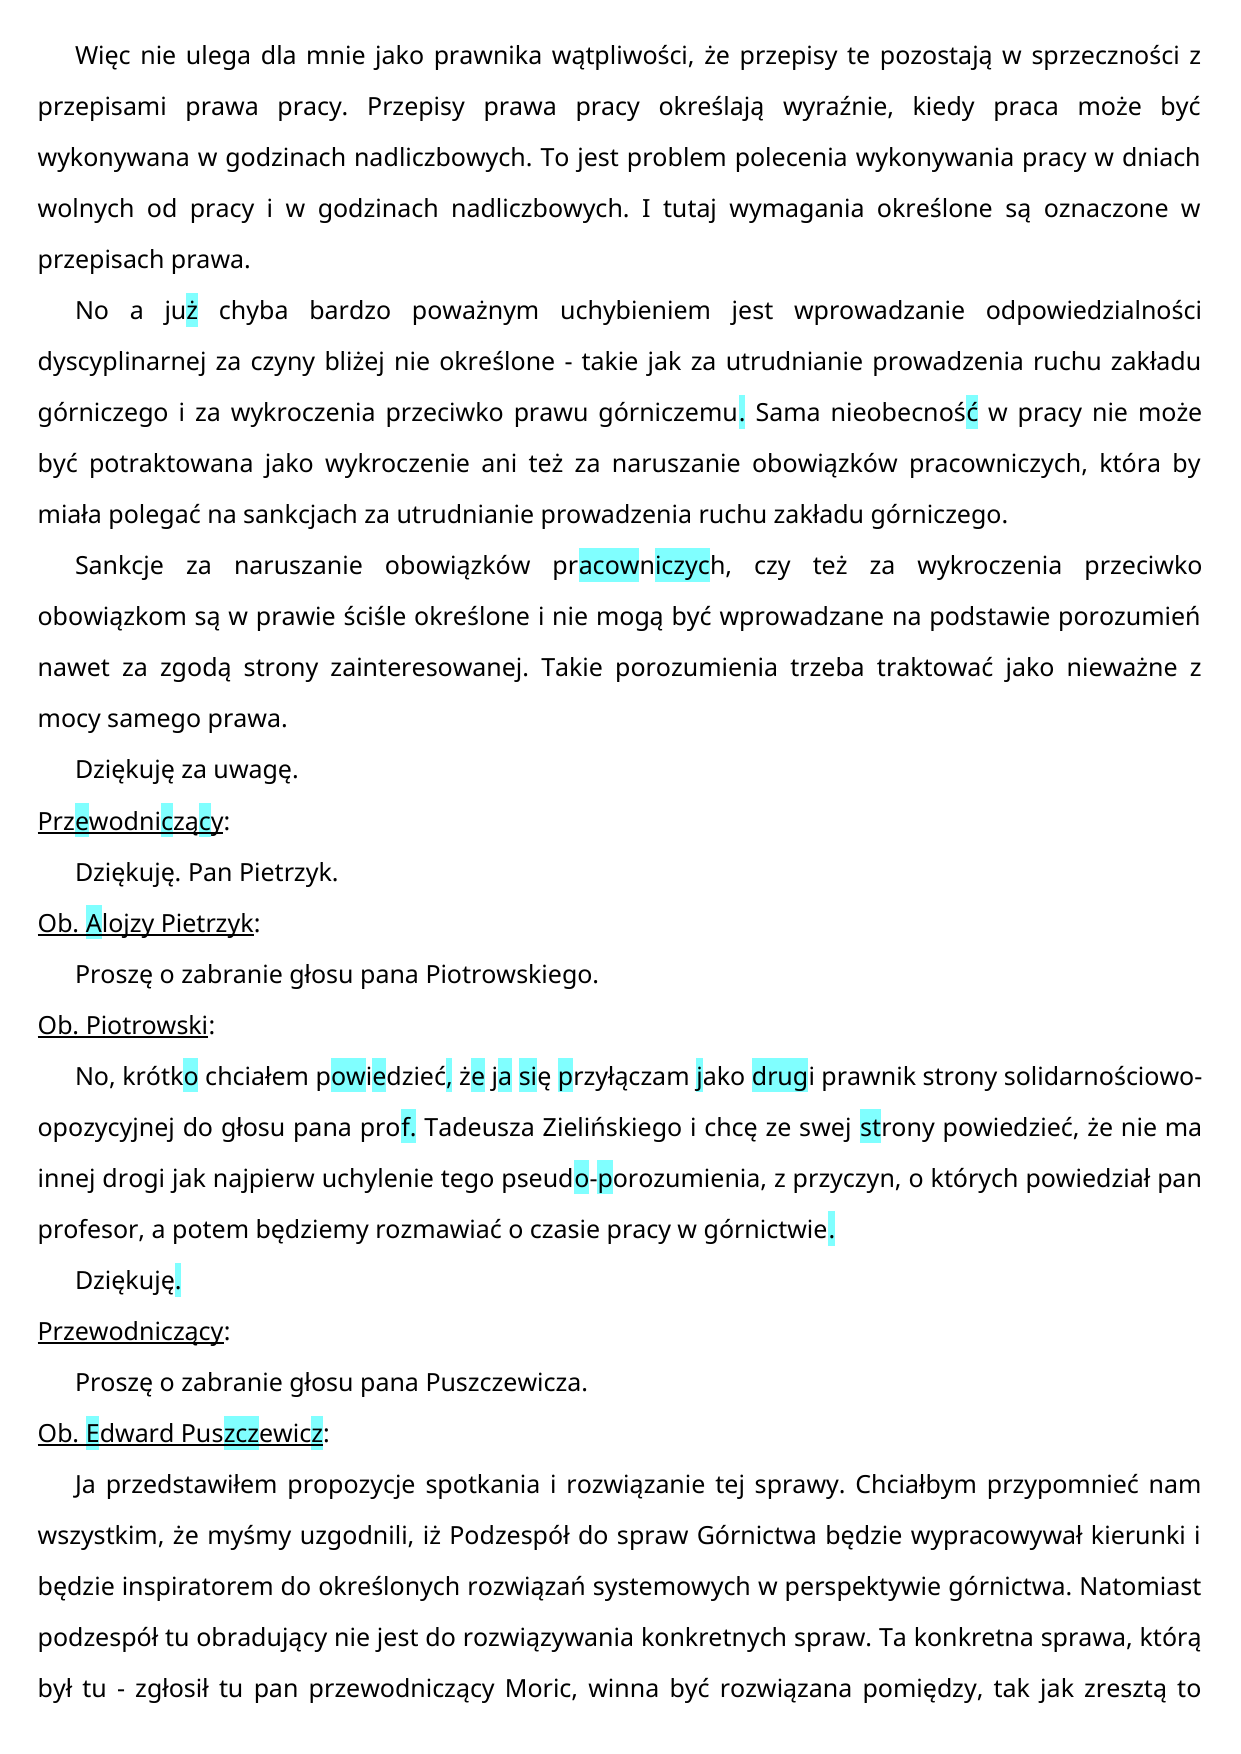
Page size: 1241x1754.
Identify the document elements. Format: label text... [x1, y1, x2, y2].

text Proszę o zabranie głosu pana Piotrowskiego. [37, 956, 1203, 990]
text Ja przedstawiłem propozycje spotkania i rozwiązanie tej sprawy. Chciałbym przypomnieć nam wszystkim, że myśmy uzgodnili, iż Podzespół do spraw Górnictwa będzie wypracowywał kierunki i będzie inspiratorem do określonych rozwiązań systemowych w perspektywie górnictwa. Natomiast podzespół tu obradujący nie jest do rozwiązywania konkretnych spraw. Ta konkretna sprawa, którą był tu - zgłosił tu pan przewodniczący Moric, winna być rozwiązana pomiędzy, tak jak zresztą to [37, 1467, 1203, 1705]
text Ob. Edward Puszczewicz: [37, 1416, 1203, 1450]
text Dziękuję za uwagę. [37, 752, 1203, 786]
text Sankcje za naruszanie obowiązków pracowniczych, czy też za wykroczenia przeciwko obowiązkom są w prawie ściśle określone i nie mogą być wprowadzane na podstawie porozumień nawet za zgodą strony zainteresowanej. Takie porozumienia trzeba traktować jako nieważne z mocy samego prawa. [37, 548, 1203, 735]
text Dziękuję. Pan Pietrzyk. [37, 854, 1203, 888]
text Ob. Alojzy Pietrzyk: [37, 905, 1203, 939]
text Proszę o zabranie głosu pana Puszczewicza. [37, 1364, 1203, 1399]
text Przewodniczący: [37, 1313, 1203, 1348]
text No, krótko chciałem powiedzieć, że ja się przyłączam jako drugi prawnik strony solidarnościowo-opozycyjnej do głosu pana prof. Tadeusza Zielińskiego i chcę ze swej strony powiedzieć, że nie ma innej drogi jak najpierw uchylenie tego pseudo-porozumienia, z przyczyn, o których powiedział pan profesor, a potem będziemy rozmawiać o czasie pracy w górnictwie. [37, 1058, 1203, 1246]
text Przewodniczący: [37, 803, 1203, 837]
text No a już chyba bardzo poważnym uchybieniem jest wprowadzanie odpowiedzialności dyscyplinarnej za czyny bliżej nie określone - takie jak za utrudnianie prowadzenia ruchu zakładu górniczego i za wykroczenia przeciwko prawu górniczemu. Sama nieobecność w pracy nie może być potraktowana jako wykroczenie ani też za naruszanie obowiązków pracowniczych, która by miała polegać na sankcjach za utrudnianie prowadzenia ruchu zakładu górniczego. [37, 293, 1203, 531]
text Więc nie ulega dla mnie jako prawnika wątpliwości, że przepisy te pozostają w sprzeczności z przepisami prawa pracy. Przepisy prawa pracy określają wyraźnie, kiedy praca może być wykonywana w godzinach nadliczbowych. To jest problem polecenia wykonywania pracy w dniach wolnych od pracy i w godzinach nadliczbowych. I tutaj wymagania określone są oznaczone w przepisach prawa. [37, 37, 1203, 276]
text Ob. Piotrowski: [37, 1007, 1203, 1041]
text Dziękuję. [37, 1262, 1203, 1297]
